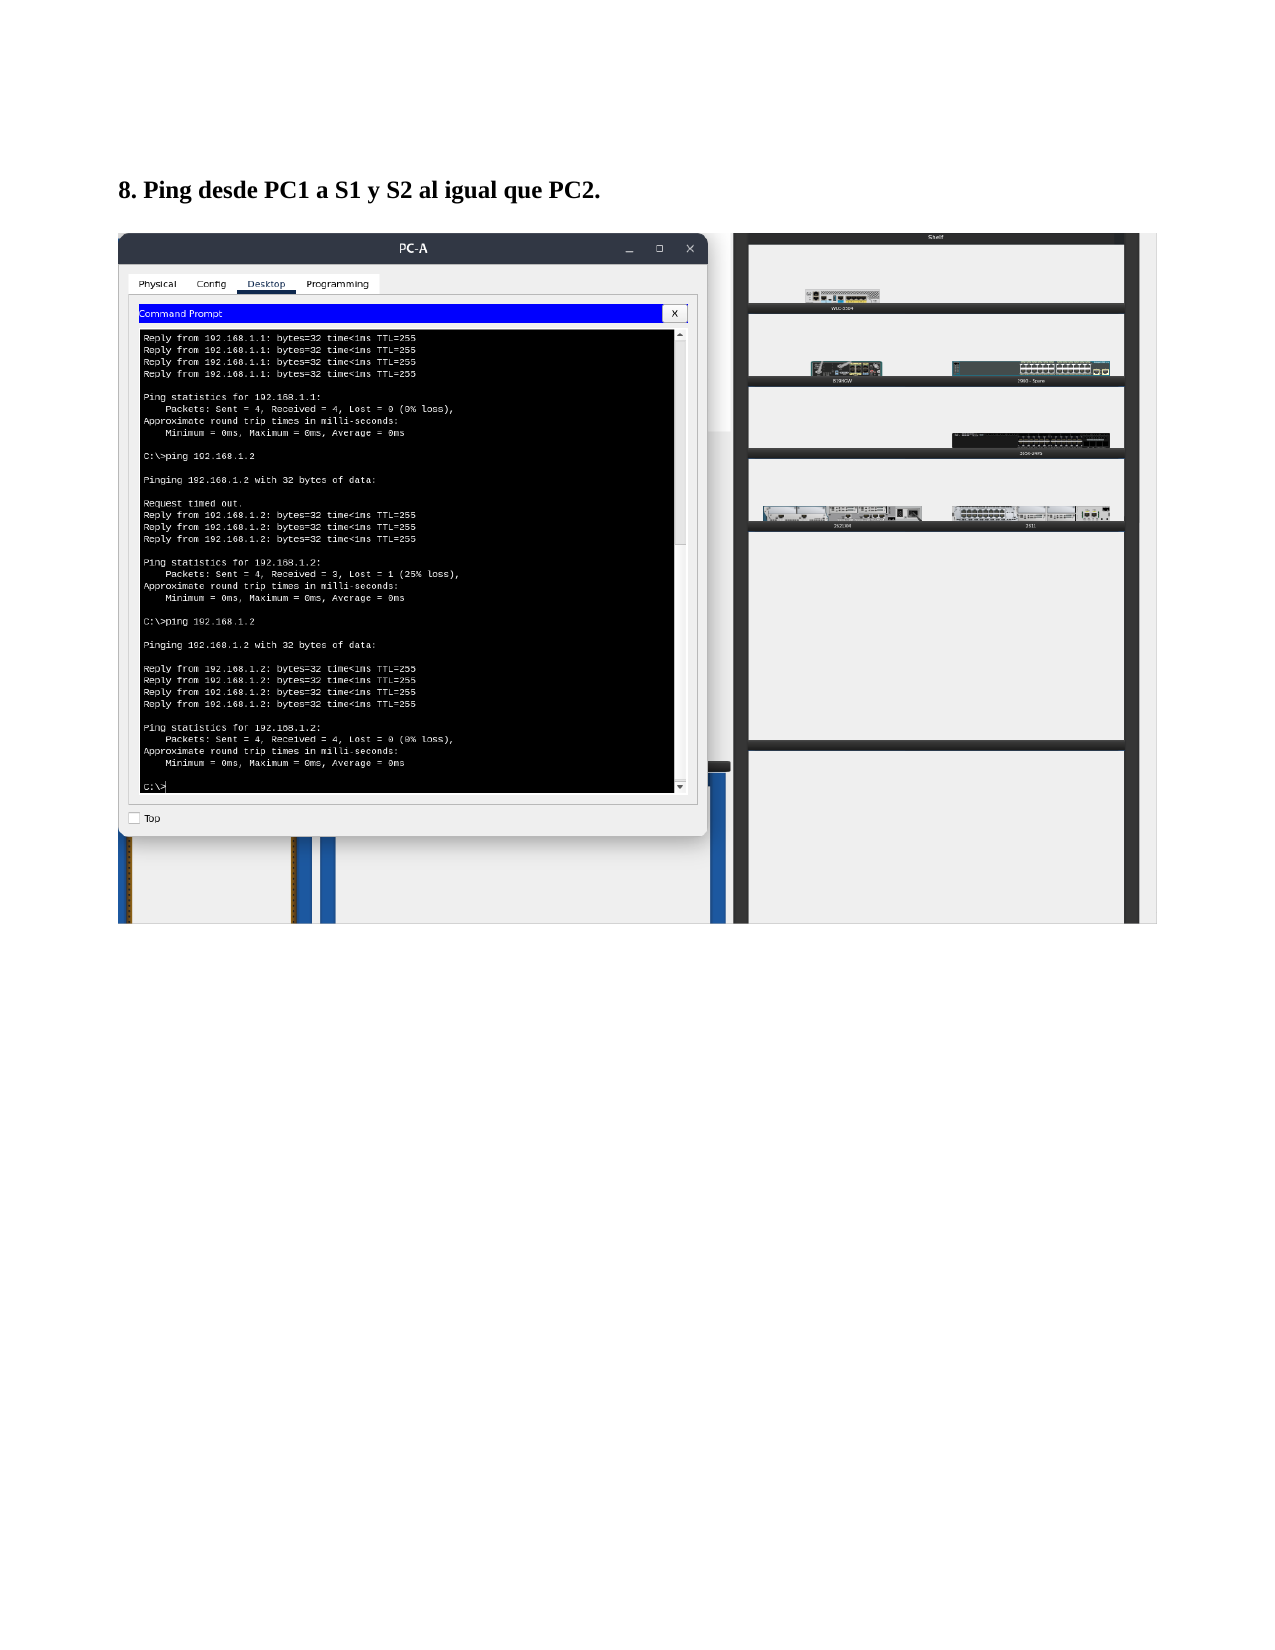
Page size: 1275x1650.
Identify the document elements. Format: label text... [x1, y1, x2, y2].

text 8. Ping desde PC1 a S1 y S2 al igual que PC2. [118, 176, 1157, 204]
picture [118, 233, 1157, 924]
